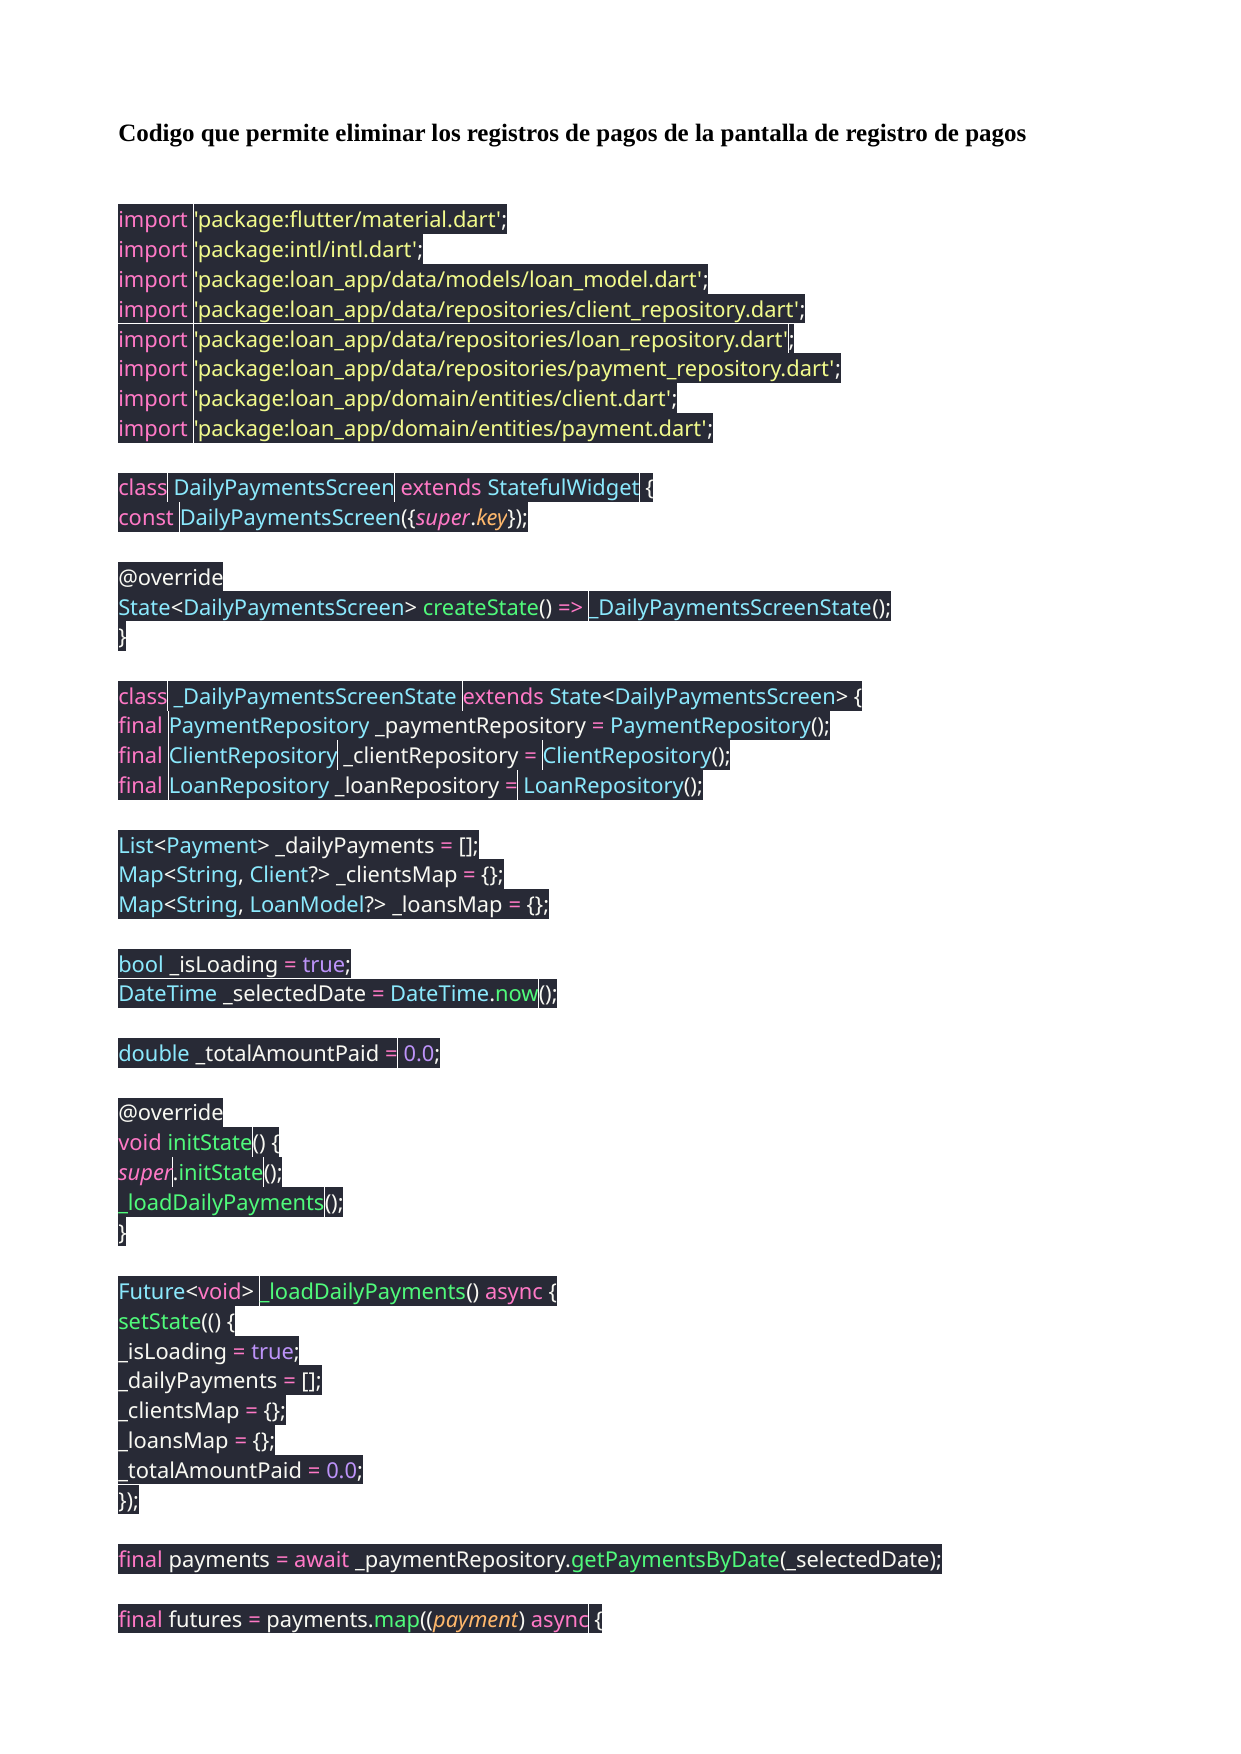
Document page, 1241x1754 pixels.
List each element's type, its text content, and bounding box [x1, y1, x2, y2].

text import 'package:loan_app/domain/entities/client.dart'; [118, 383, 1122, 413]
text State<DailyPaymentsScreen> createState() => _DailyPaymentsScreenState(); [118, 591, 1122, 621]
text }); [118, 1484, 1122, 1514]
text Map<String, Client?> _clientsMap = {}; [118, 859, 1122, 889]
text import 'package:intl/intl.dart'; [118, 234, 1122, 264]
text import 'package:loan_app/data/models/loan_model.dart'; [118, 264, 1122, 294]
text double _totalAmountPaid = 0.0; [118, 1038, 1122, 1068]
text _loadDailyPayments(); [118, 1187, 1122, 1217]
text bool _isLoading = true; [118, 949, 1122, 978]
text @override [118, 562, 1122, 591]
text import 'package:loan_app/data/repositories/client_repository.dart'; [118, 294, 1122, 323]
text final futures = payments.map((payment) async { [118, 1603, 1122, 1633]
text void initState() { [118, 1127, 1122, 1157]
text } [118, 621, 1122, 651]
text } [118, 1217, 1122, 1246]
text Map<String, LoanModel?> _loansMap = {}; [118, 889, 1122, 919]
text _isLoading = true; [118, 1336, 1122, 1365]
text @override [118, 1097, 1122, 1127]
text final payments = await _paymentRepository.getPaymentsByDate(_selectedDate); [118, 1544, 1122, 1574]
text import 'package:flutter/material.dart'; [118, 204, 1122, 234]
text import 'package:loan_app/data/repositories/loan_repository.dart'; [118, 323, 1122, 353]
text class DailyPaymentsScreen extends StatefulWidget { [118, 472, 1122, 502]
text Codigo que permite eliminar los registros de pagos de la pantalla de registro de pagos [118, 118, 1122, 176]
text Future<void> _loadDailyPayments() async { [118, 1276, 1122, 1306]
text final ClientRepository _clientRepository = ClientRepository(); [118, 740, 1122, 770]
text _totalAmountPaid = 0.0; [118, 1455, 1122, 1484]
text setState(() { [118, 1306, 1122, 1336]
text final PaymentRepository _paymentRepository = PaymentRepository(); [118, 711, 1122, 740]
text const DailyPaymentsScreen({super.key}); [118, 502, 1122, 532]
text _loansMap = {}; [118, 1425, 1122, 1455]
text DateTime _selectedDate = DateTime.now(); [118, 978, 1122, 1008]
text final LoanRepository _loanRepository = LoanRepository(); [118, 770, 1122, 800]
text _dailyPayments = []; [118, 1365, 1122, 1395]
text import 'package:loan_app/data/repositories/payment_repository.dart'; [118, 353, 1122, 383]
text List<Payment> _dailyPayments = []; [118, 829, 1122, 859]
text super.initState(); [118, 1157, 1122, 1187]
text class _DailyPaymentsScreenState extends State<DailyPaymentsScreen> { [118, 681, 1122, 711]
text _clientsMap = {}; [118, 1395, 1122, 1425]
text import 'package:loan_app/domain/entities/payment.dart'; [118, 413, 1122, 443]
